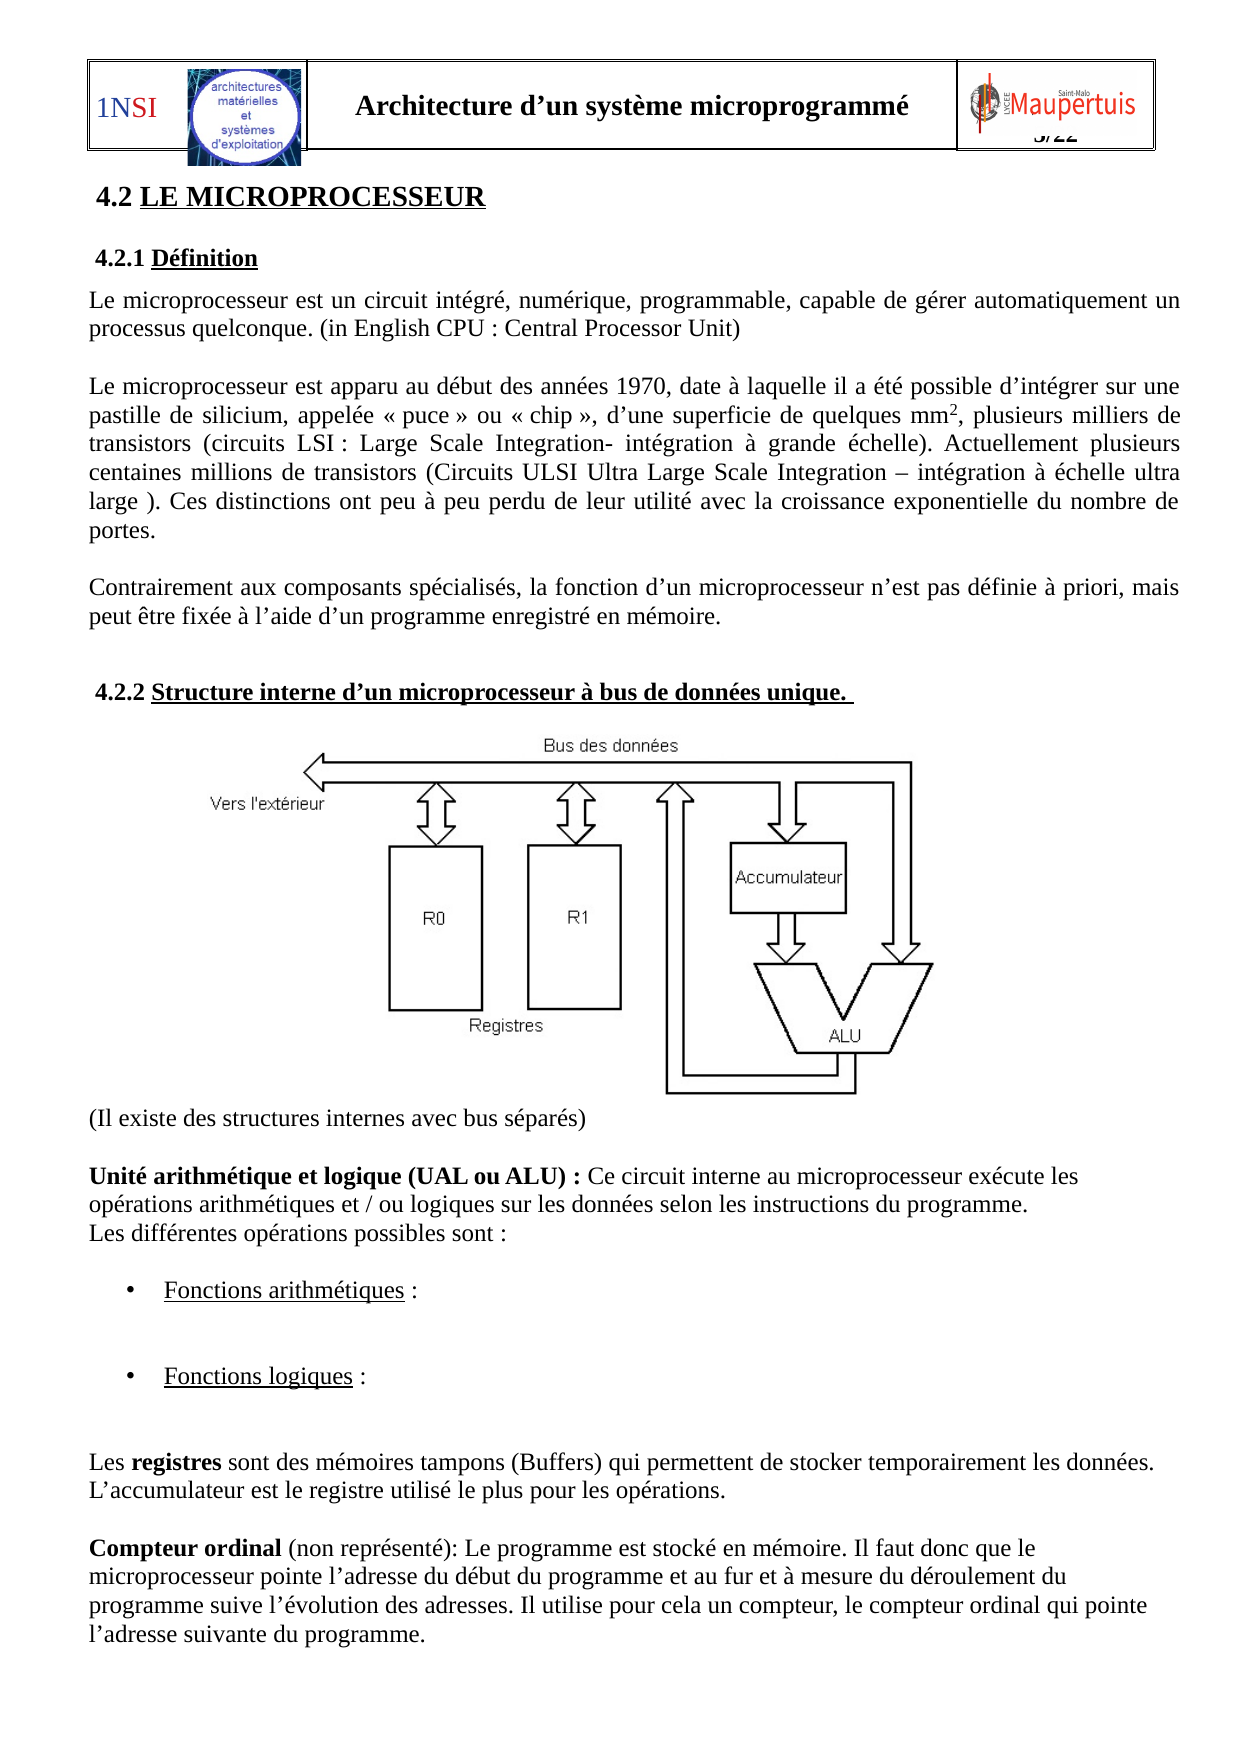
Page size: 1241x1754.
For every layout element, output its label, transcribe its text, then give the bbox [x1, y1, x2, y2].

text L’accumulateur est le registre utilisé le plus pour les opérations. [88, 1476, 1181, 1504]
picture [970, 70, 1137, 136]
list Fonctions arithmétiques : [126, 1276, 1181, 1304]
subtitle Définition [88, 243, 1181, 272]
text Contrairement aux composants spécialisés, la fonction d’un microprocesseur n’est pas définie à priori, mais peut être fixée à l’aide d’un programme enregistré en mémoire. [88, 572, 1181, 630]
subtitle Structure interne d’un microprocesseur à bus de données unique. [88, 677, 1181, 706]
text Le microprocesseur est un circuit intégré, numérique, programmable, capable de gérer automatiquement un processus quelconque. (in English CPU : Central Processor Unit) [88, 285, 1181, 342]
text Unité arithmétique et logique (UAL ou ALU) : Ce circuit interne au microprocesseur exécute les opérations arithmétiques et / ou logiques sur les données selon les instructions du programme. Les différentes opérations possibles sont : [88, 1161, 1181, 1276]
picture [207, 734, 936, 1104]
list Fonctions logiques : [126, 1361, 1181, 1390]
text Les registres sont des mémoires tampons (Buffers) qui permettent de stocker temporairement les données. [88, 1447, 1181, 1476]
text (Il existe des structures internes avec bus séparés) [88, 718, 1181, 1132]
text Le microprocesseur est apparu au début des années 1970, date à laquelle il a été possible d’intégrer sur une pastille de silicium, appelée « puce » ou « chip », d’une superficie de quelques mm2, plusieurs milliers de transistors (circuits LSI : Large Scale Integration- intégration à grande échelle). Actuellement plusieurs centaines millions de transistors (Circuits ULSI Ultra Large Scale Integration – intégration à échelle ultra large ). Ces distinctions ont peu à peu perdu de leur utilité avec la croissance exponentielle du nombre de portes. [88, 371, 1181, 543]
text Compteur ordinal (non représenté): Le programme est stocké en mémoire. Il faut donc que le microprocesseur pointe l’adresse du début du programme et au fur et à mesure du déroulement du programme suive l’évolution des adresses. Il utilise pour cela un compteur, le compteur ordinal qui pointe l’adresse suivante du programme. [88, 1533, 1181, 1648]
picture [187, 69, 302, 166]
subtitle LE MICROPROCESSEUR [88, 179, 1181, 212]
